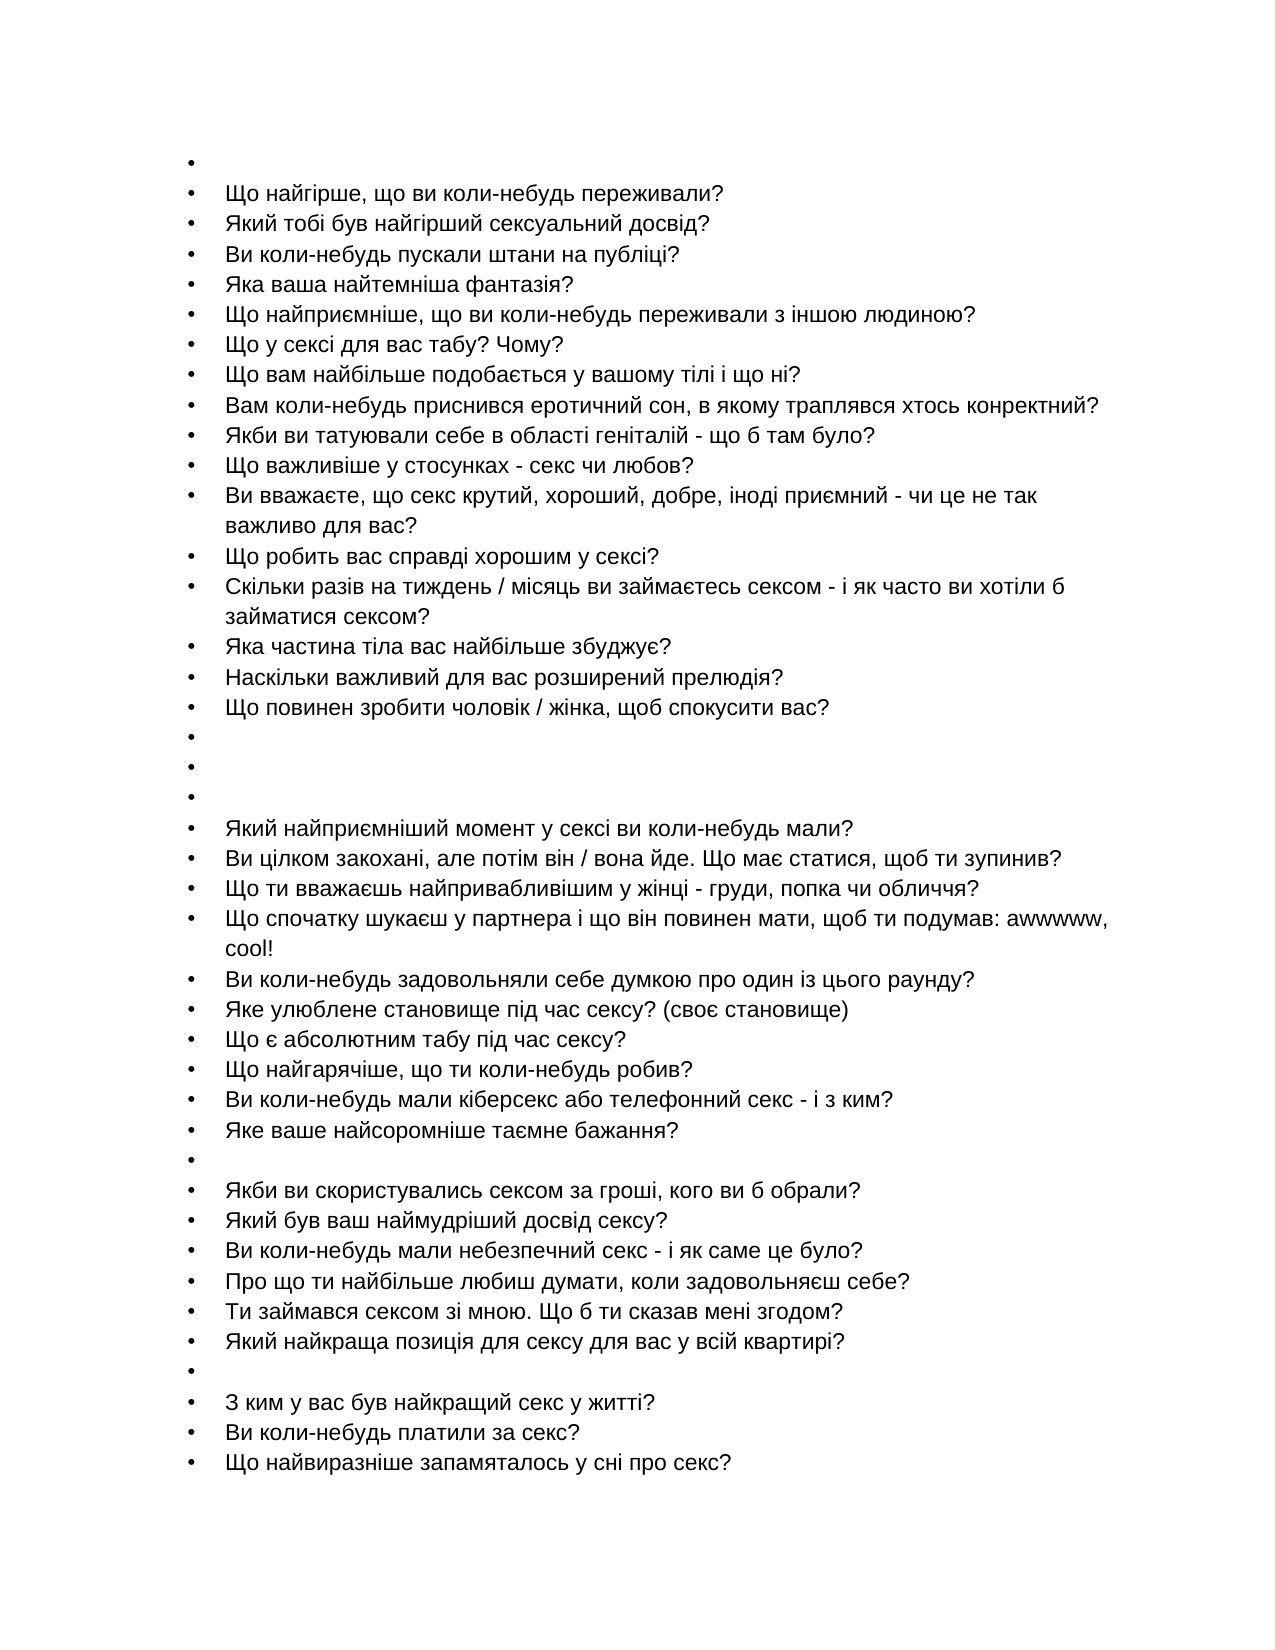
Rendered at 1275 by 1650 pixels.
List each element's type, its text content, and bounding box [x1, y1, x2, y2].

list Яке улюблене становище під час сексу? (своє становище) [187, 996, 1125, 1022]
list Ви цілком закохані, але потім він / вона йде. Що має статися, щоб ти зупинив? [187, 845, 1125, 871]
list Ви коли-небудь мали небезпечний секс - і як саме це було? [187, 1237, 1125, 1264]
list Ви коли-небудь платили за секс? [187, 1419, 1125, 1445]
list Що ти вважаєшь найпривабливішим у жінці - груди, попка чи обличчя? [187, 875, 1125, 901]
list Ти займався сексом зі мною. Що б ти сказав мені згодом? [187, 1298, 1125, 1324]
list Якби ви татуювали себе в області геніталій - що б там було? [187, 422, 1125, 448]
list Скільки разів на тиждень / місяць ви займаєтесь сексом - і як часто ви хотіли б займатися сексом? [187, 573, 1125, 629]
list Яка ваша найтемніша фантазія? [187, 271, 1125, 297]
list Який найприємніший момент у сексі ви коли-небудь мали? [187, 814, 1125, 841]
list Що у сексі для вас табу? Чому? [187, 331, 1125, 358]
list Що є абсолютним табу під час сексу? [187, 1026, 1125, 1052]
list Який найкраща позиція для сексу для вас у всій квартирі? [187, 1328, 1125, 1354]
list Що спочатку шукаєш у партнера і що він повинен мати, щоб ти подумав: awwwww, cool! [187, 905, 1125, 962]
list Який був ваш наймудріший досвід сексу? [187, 1207, 1125, 1234]
list Ви коли-небудь пускали штани на публіці? [187, 241, 1125, 267]
list Який тобі був найгірший сексуальний досвід? [187, 210, 1125, 237]
list Про що ти найбільше любиш думати, коли задовольняєш себе? [187, 1268, 1125, 1294]
list Що важливіше у стосунках - секс чи любов? [187, 452, 1125, 478]
list Що найгарячіше, що ти коли-небудь робив? [187, 1056, 1125, 1083]
list Що повинен зробити чоловік / жінка, щоб спокусити вас? [187, 694, 1125, 720]
list Ви коли-небудь задовольняли себе думкою про один із цього раунду? [187, 966, 1125, 992]
list Що вам найбільше подобається у вашому тілі і що ні? [187, 361, 1125, 388]
list Ви коли-небудь мали кіберсекс або телефонний секс - і з ким? [187, 1086, 1125, 1113]
list Яке ваше найсоромніше таємне бажання? [187, 1117, 1125, 1143]
list Що найгірше, що ви коли-небудь переживали? [187, 180, 1125, 207]
list Якби ви скористувались сексом за гроші, кого ви б обрали? [187, 1177, 1125, 1203]
list Що найвиразніше запамяталось у сні про секс? [187, 1449, 1125, 1475]
list Що робить вас справді хорошим у сексі? [187, 543, 1125, 569]
list Ви вважаєте, що секс крутий, хороший, добре, іноді приємний - чи це не так важливо для вас? [187, 482, 1125, 539]
list Що найприємніше, що ви коли-небудь переживали з іншою людиною? [187, 301, 1125, 327]
list З ким у вас був найкращий секс у житті? [187, 1388, 1125, 1415]
list Яка частина тіла вас найбільше збуджує? [187, 633, 1125, 660]
list Вам коли-небудь приснився еротичний сон, в якому траплявся хтось конректний? [187, 392, 1125, 418]
list Наскільки важливий для вас розширений прелюдія? [187, 663, 1125, 690]
